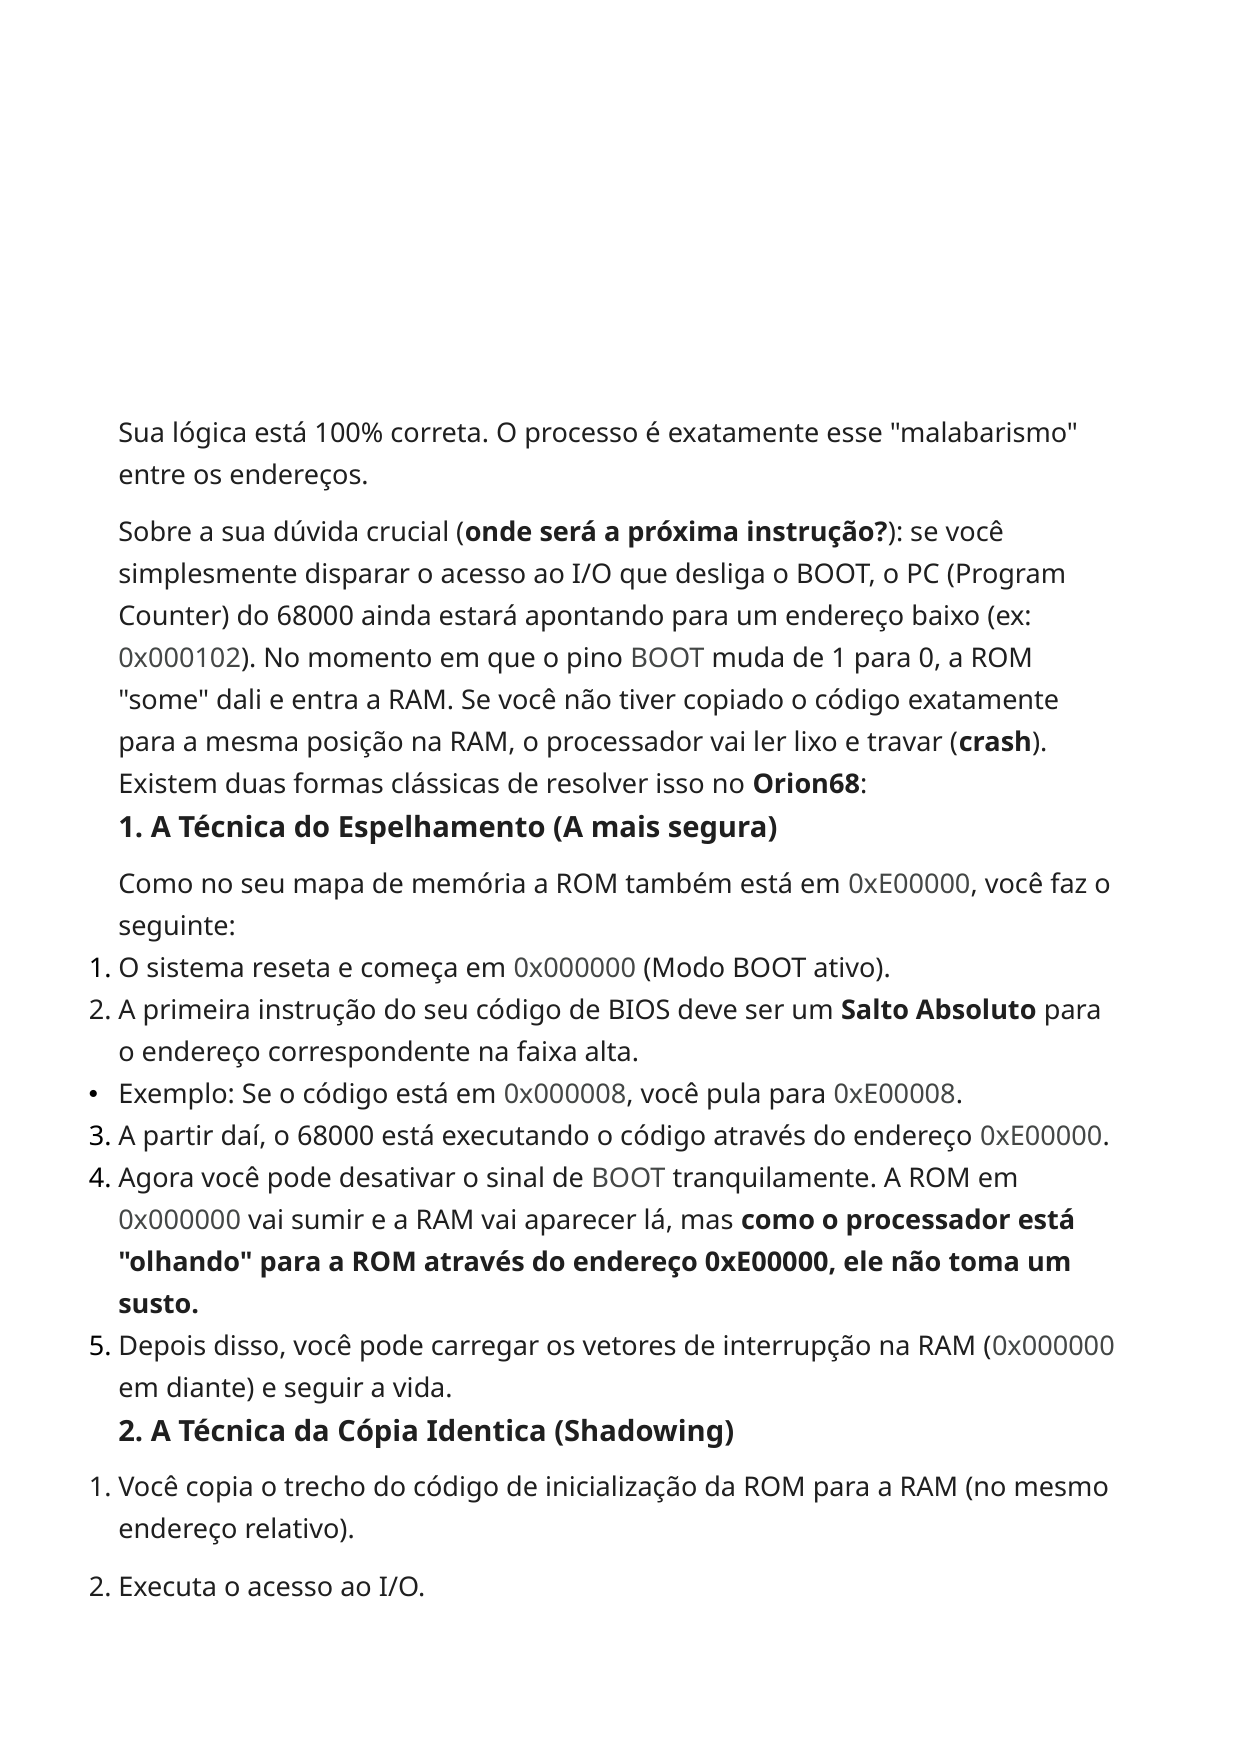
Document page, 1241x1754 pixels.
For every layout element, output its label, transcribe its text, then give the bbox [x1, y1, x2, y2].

list Depois disso, você pode carregar os vetores de interrupção na RAM (0x000000 em diante) e seguir a vida. [118, 1326, 1122, 1405]
list O sistema reseta e começa em 0x000000 (Modo BOOT ativo). [118, 948, 1122, 985]
list Exemplo: Se o código está em 0x000008, você pula para 0xE00008. [118, 1074, 1122, 1111]
list A primeira instrução do seu código de BIOS deve ser um Salto Absoluto para o endereço correspondente na faixa alta. [118, 990, 1122, 1069]
subtitle 2. A Técnica da Cópia Identica (Shadowing) [118, 1410, 1122, 1450]
list A partir daí, o 68000 está executando o código através do endereço 0xE00000. [118, 1116, 1122, 1153]
text Sobre a sua dúvida crucial (onde será a próxima instrução?): se você simplesmente disparar o acesso ao I/O que desliga o BOOT, o PC (Program Counter) do 68000 ainda estará apontando para um endereço baixo (ex: 0x000102). No momento em que o pino BOOT muda de 1 para 0, a ROM "some" dali e entra a RAM. Se você não tiver copiado o código exatamente para a mesma posição na RAM, o processador vai ler lixo e travar (crash). [118, 513, 1122, 759]
text Existem duas formas clássicas de resolver isso no Orion68: [118, 764, 1122, 801]
list Você copia o trecho do código de inicialização da ROM para a RAM (no mesmo endereço relativo). [118, 1468, 1122, 1547]
list Executa o acesso ao I/O. [118, 1567, 1122, 1604]
text Sua lógica está 100% correta. O processo é exatamente esse "malabarismo" entre os endereços. [118, 413, 1122, 492]
list Agora você pode desativar o sinal de BOOT tranquilamente. A ROM em 0x000000 vai sumir e a RAM vai aparecer lá, mas como o processador está "olhando" para a ROM através do endereço 0xE00000, ele não toma um susto. [118, 1158, 1122, 1321]
text Como no seu mapa de memória a ROM também está em 0xE00000, você faz o seguinte: [118, 864, 1122, 943]
subtitle 1. A Técnica do Espelhamento (A mais segura) [118, 807, 1122, 846]
